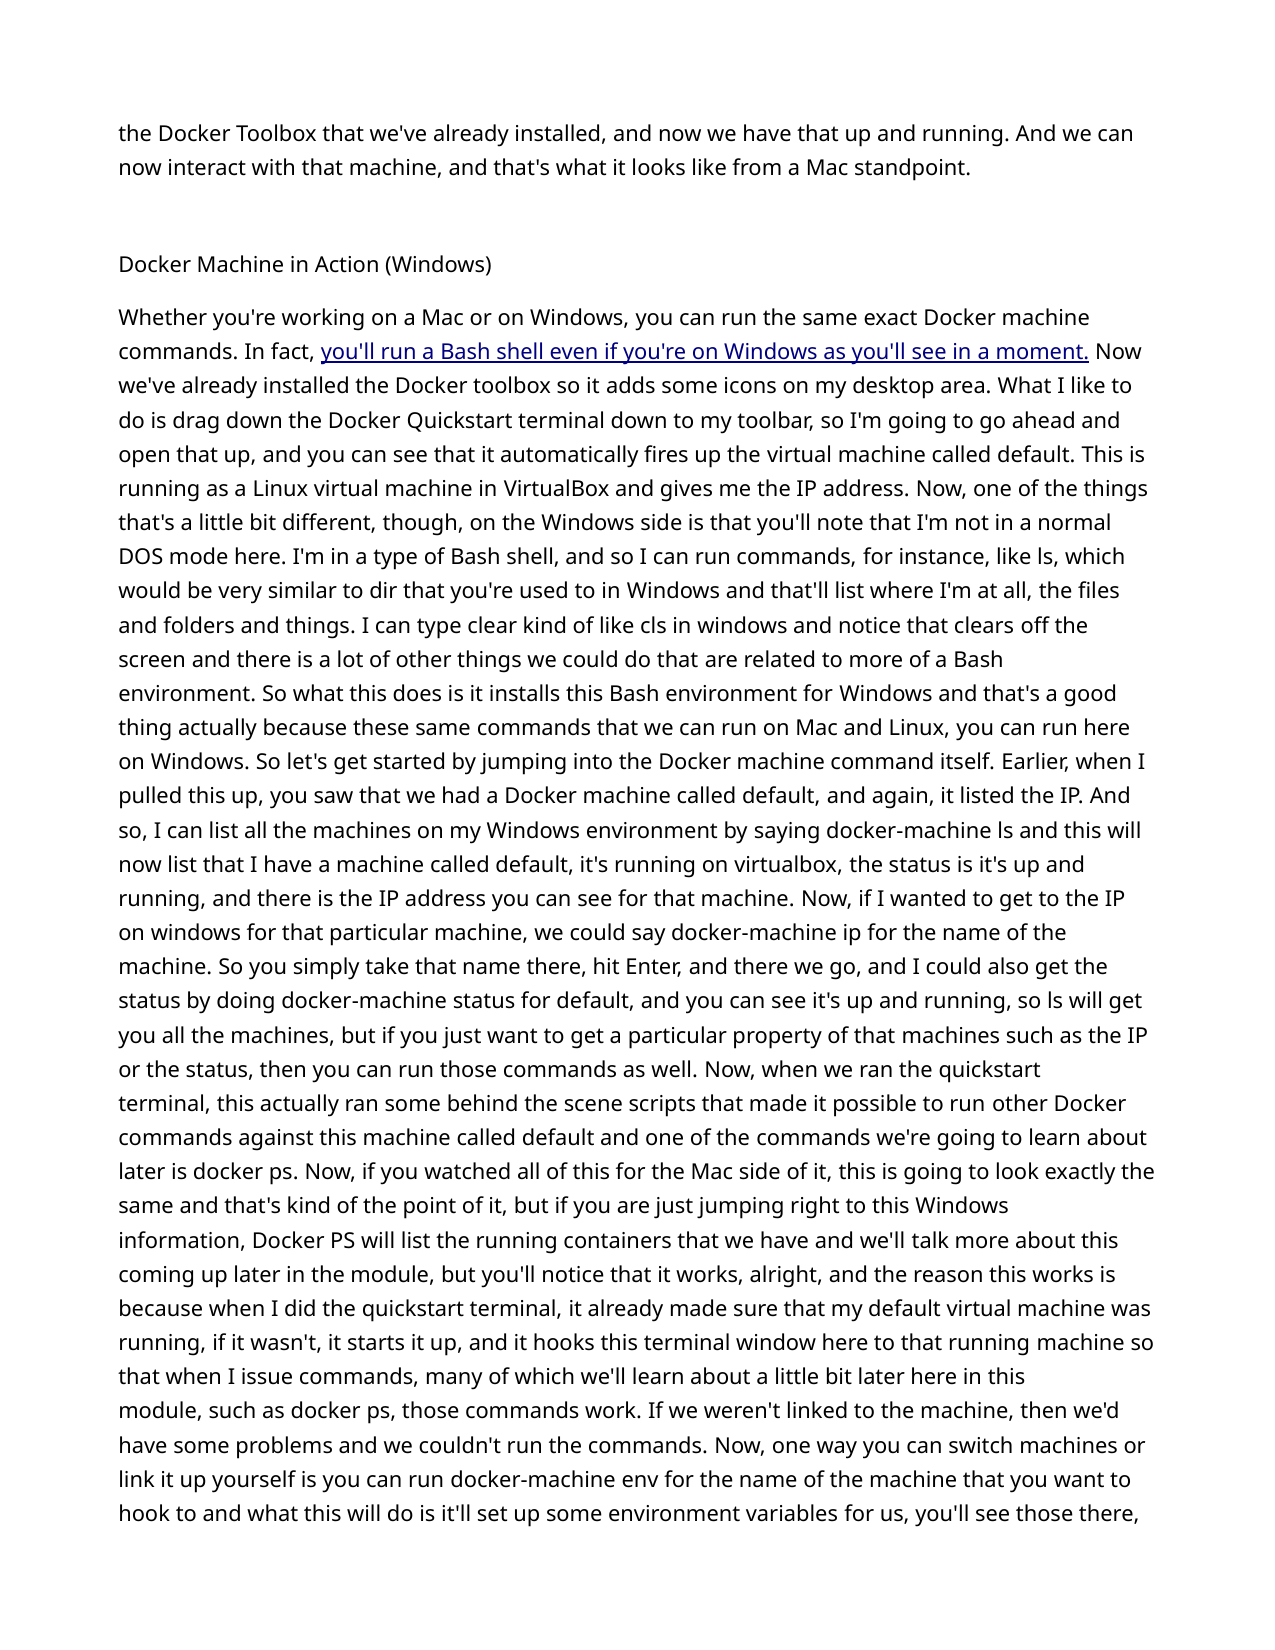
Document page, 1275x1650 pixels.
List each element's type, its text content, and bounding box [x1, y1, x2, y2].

subtitle Docker Machine in Action (Windows) [118, 249, 1157, 279]
text Whether you're working on a Mac or on Windows, you can run the same exact Docker machine commands. In fact, you'll run a Bash shell even if you're on Windows as you'll see in a moment. Now we've already installed the Docker toolbox so it adds some icons on my desktop area. What I like to do is drag down the Docker Quickstart terminal down to my toolbar, so I'm going to go ahead and open that up, and you can see that it automatically fires up the virtual machine called default. This is running as a Linux virtual machine in VirtualBox and gives me the IP address. Now, one of the things that's a little bit different, though, on the Windows side is that you'll note that I'm not in a normal DOS mode here. I'm in a type of Bash shell, and so I can run commands, for instance, like ls, which would be very similar to dir that you're used to in Windows and that'll list where I'm at all, the files and folders and things. I can type clear kind of like cls in windows and notice that clears off the screen and there is a lot of other things we could do that are related to more of a Bash environment. So what this does is it installs this Bash environment for Windows and that's a good thing actually because these same commands that we can run on Mac and Linux, you can run here on Windows. So let's get started by jumping into the Docker machine command itself. Earlier, when I pulled this up, you saw that we had a Docker machine called default, and again, it listed the IP. And so, I can list all the machines on my Windows environment by saying docker‑machine ls and this will now list that I have a machine called default, it's running on virtualbox, the status is it's up and running, and there is the IP address you can see for that machine. Now, if I wanted to get to the IP on windows for that particular machine, we could say docker‑machine ip for the name of the machine. So you simply take that name there, hit Enter, and there we go, and I could also get the status by doing docker‑machine status for default, and you can see it's up and running, so ls will get you all the machines, but if you just want to get a particular property of that machines such as the IP or the status, then you can run those commands as well. Now, when we ran the quickstart terminal, this actually ran some behind the scene scripts that made it possible to run other Docker commands against this machine called default and one of the commands we're going to learn about later is docker ps. Now, if you watched all of this for the Mac side of it, this is going to look exactly the same and that's kind of the point of it, but if you are just jumping right to this Windows information, Docker PS will list the running containers that we have and we'll talk more about this coming up later in the module, but you'll notice that it works, alright, and the reason this works is because when I did the quickstart terminal, it already made sure that my default virtual machine was running, if it wasn't, it starts it up, and it hooks this terminal window here to that running machine so that when I issue commands, many of which we'll learn about a little bit later here in this module, such as docker ps, those commands work. If we weren't linked to the machine, then we'd have some problems and we couldn't run the commands. Now, one way you can switch machines or link it up yourself is you can run docker‑machine env for the name of the machine that you want to hook to and what this will do is it'll set up some environment variables for us, you'll see those there, [118, 302, 1157, 1528]
text the Docker Toolbox that we've already installed, and now we have that up and running. And we can now interact with that machine, and that's what it looks like from a Mac standpoint. [118, 118, 1157, 182]
